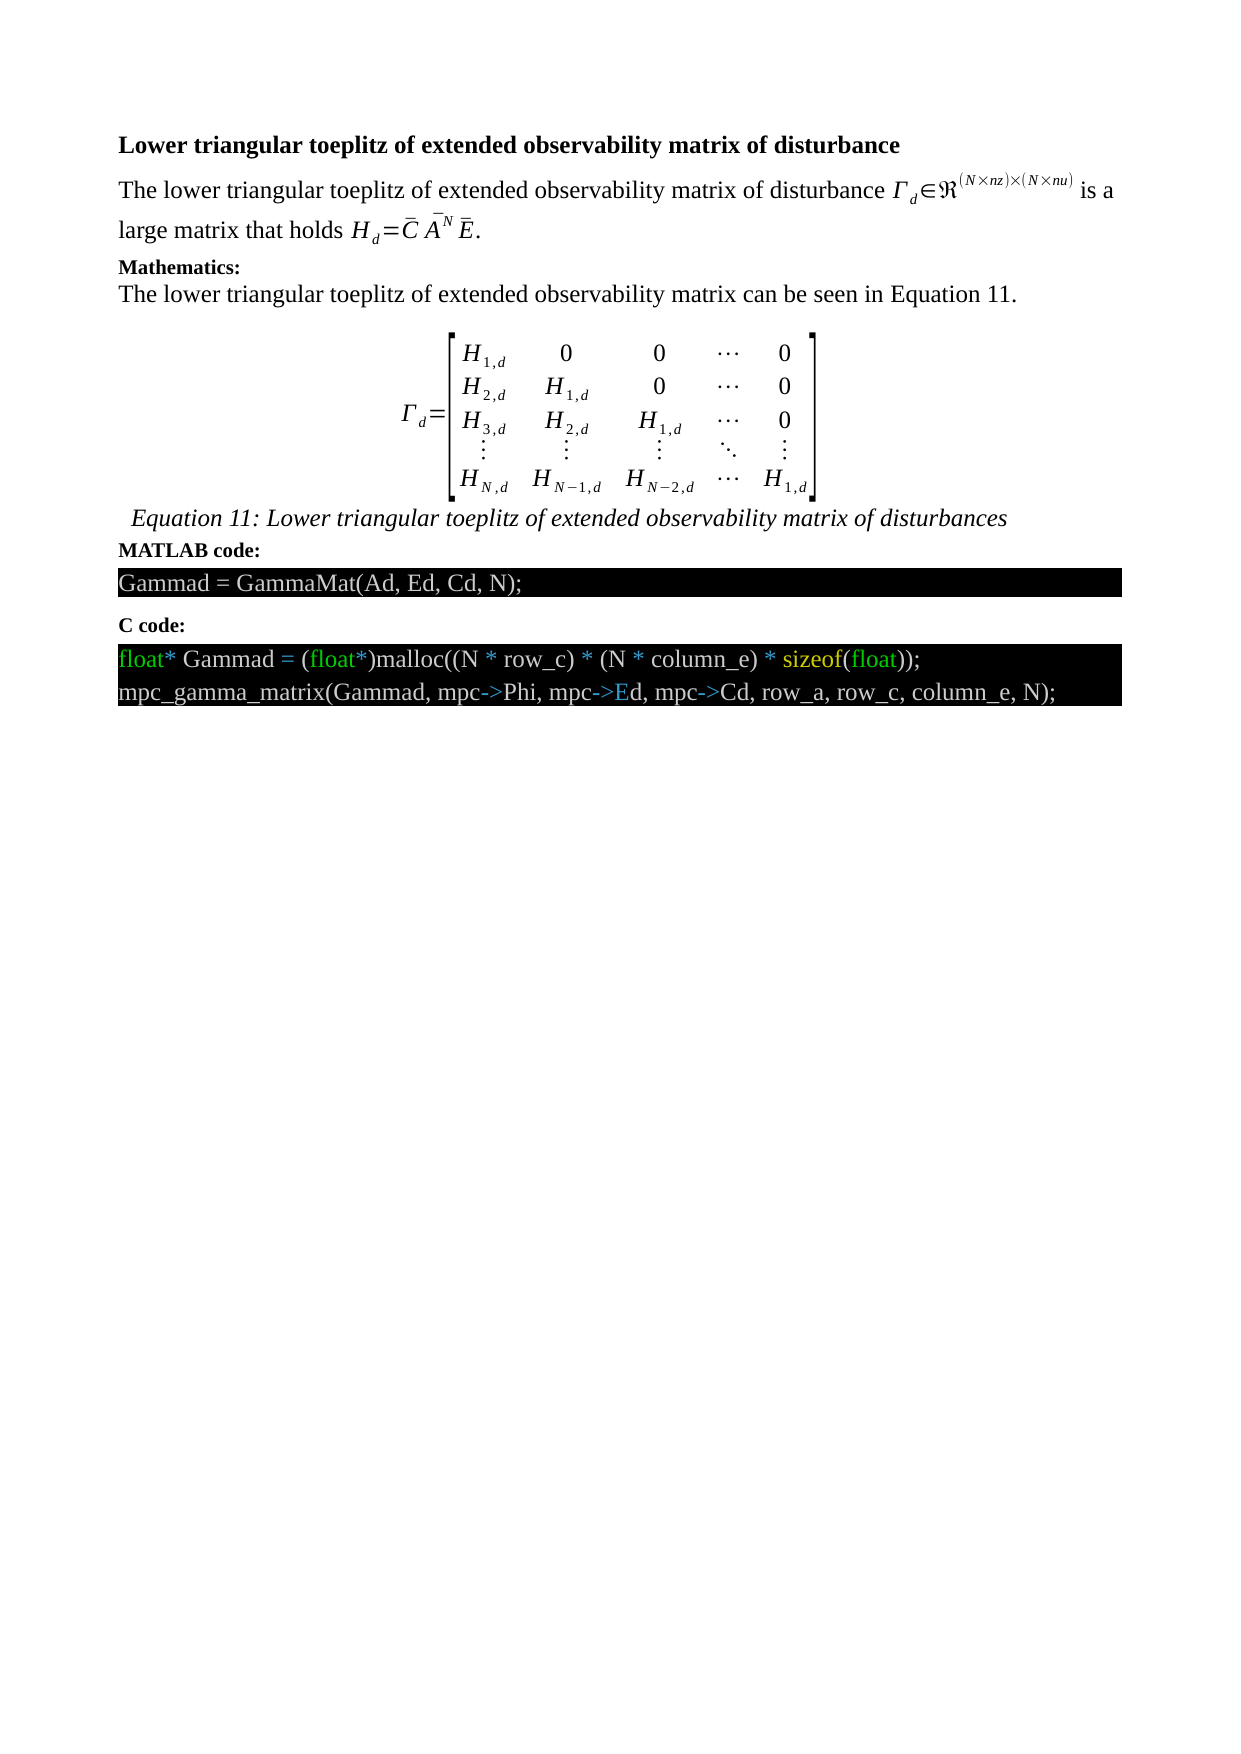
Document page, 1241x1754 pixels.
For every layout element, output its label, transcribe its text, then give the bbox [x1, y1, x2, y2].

text mpc_gamma_matrix(Gammad, mpc->Phi, mpc->Ed, mpc->Cd, row_a, row_c, column_e, N); [118, 677, 1122, 706]
subtitle C code: [118, 613, 1122, 637]
text The lower triangular toeplitz of extended observability matrix of disturbance is a large matrix that holds . [118, 172, 1122, 248]
subtitle Mathematics: [118, 254, 1122, 279]
text The lower triangular toeplitz of extended observability matrix can be seen in Equation 11. [118, 279, 1122, 307]
text Gammad = GammaMat(Ad, Ed, Cd, N); [118, 568, 1122, 597]
text float* Gammad = (float*)malloc((N * row_c) * (N * column_e) * sizeof(float)); [118, 644, 1122, 672]
subtitle Lower triangular toeplitz of extended observability matrix of disturbance [118, 131, 1122, 159]
text Equation 11: Lower triangular toeplitz of extended observability matrix of disturbances [131, 331, 1088, 532]
subtitle MATLAB code: [118, 318, 1122, 562]
